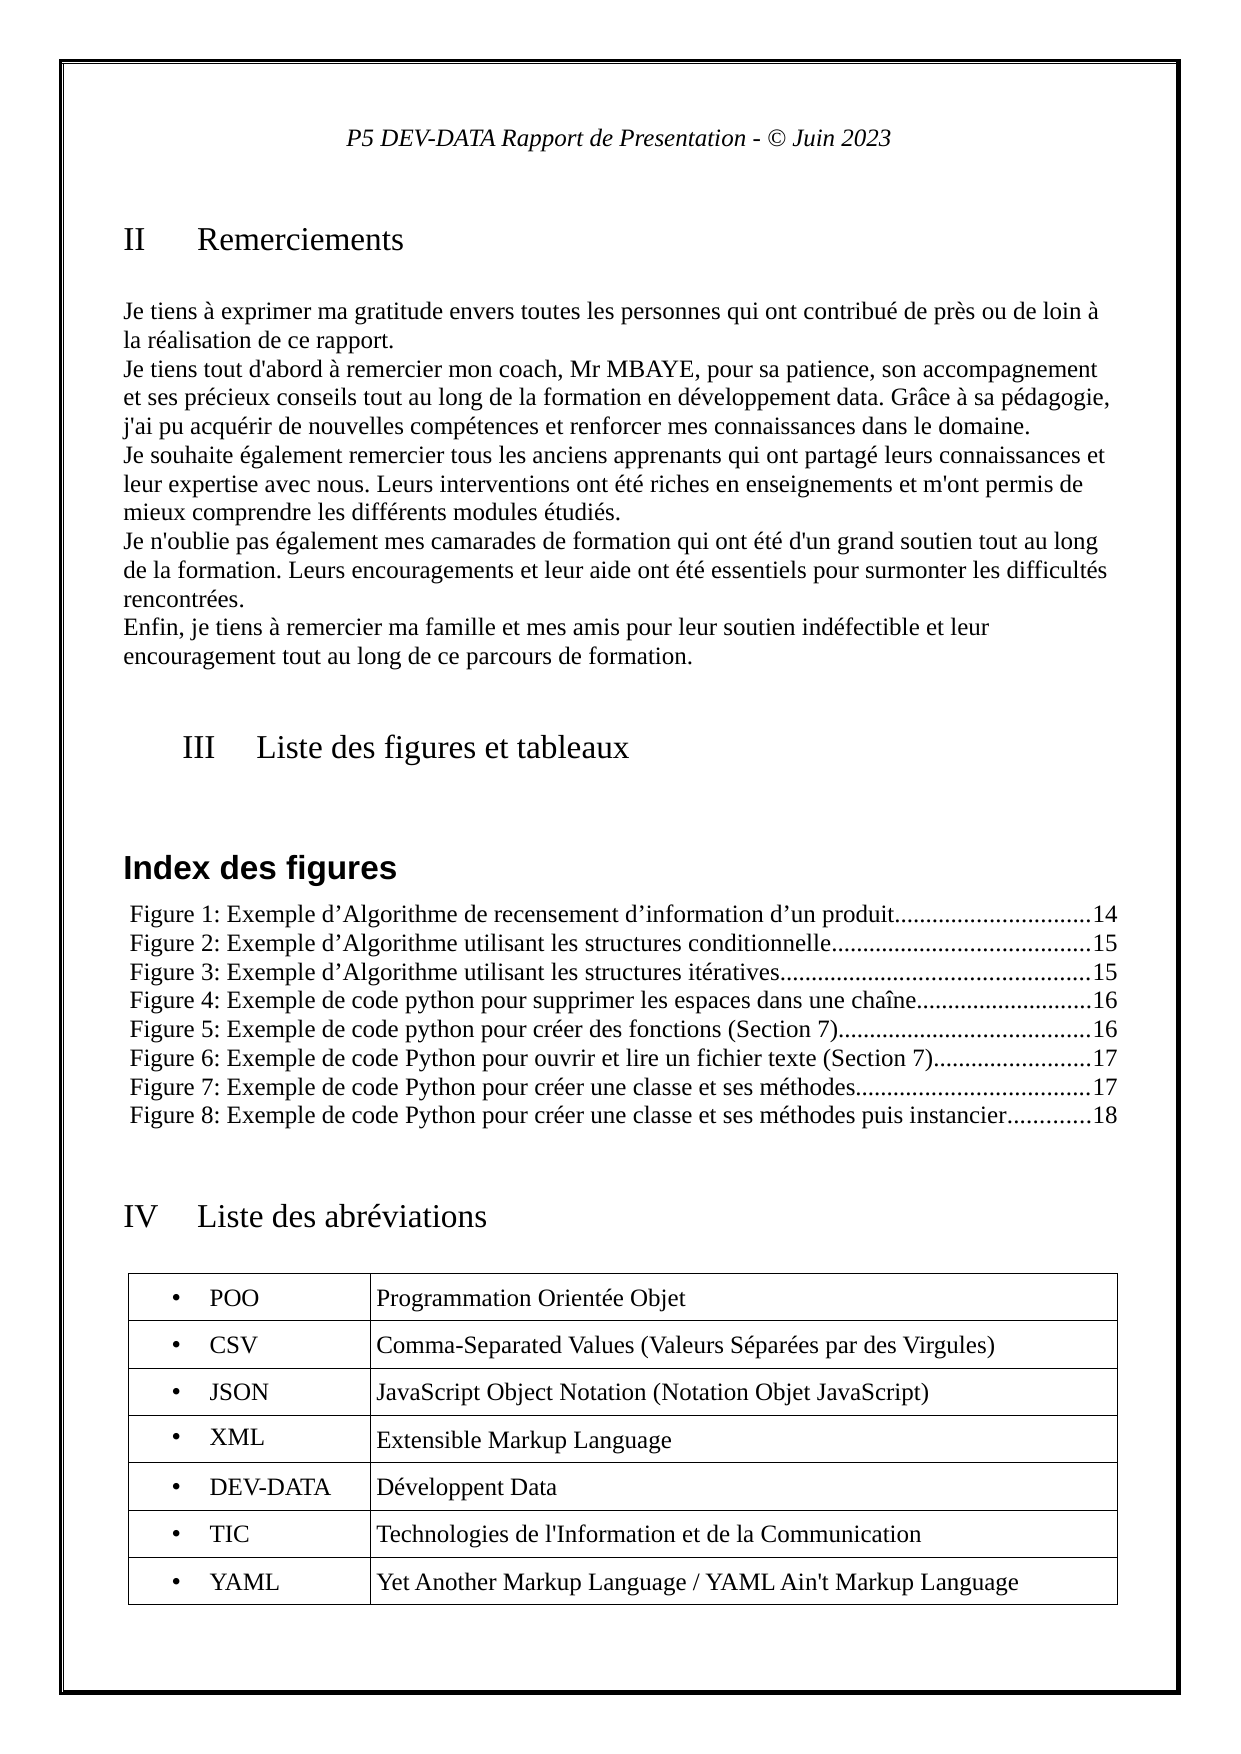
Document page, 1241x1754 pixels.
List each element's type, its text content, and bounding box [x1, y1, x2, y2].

table_header POO [129, 1274, 370, 1320]
text Je n'oublie pas également mes camarades de formation qui ont été d'un grand soutien tout au long de la formation. Leurs encouragements et leur aide ont été essentiels pour surmonter les difficultés rencontrées. [123, 526, 1117, 612]
table_cell DEV-DATA [129, 1463, 370, 1509]
text Figure 1: Exemple d’Algorithme de recensement d’information d’un produit 14 [123, 899, 1117, 928]
table_cell CSV [129, 1321, 370, 1368]
text Figure 3: Exemple d’Algorithme utilisant les structures itératives 15 [123, 957, 1117, 986]
text Figure 6: Exemple de code Python pour ouvrir et lire un fichier texte (Section 7) 17 [123, 1043, 1117, 1072]
subtitle Liste des figures et tableaux [182, 727, 1117, 766]
table_cell JavaScript Object Notation (Notation Objet JavaScript) [371, 1369, 1117, 1415]
table_cell XML [129, 1416, 370, 1462]
text Figure 2: Exemple d’Algorithme utilisant les structures conditionnelle 15 [123, 928, 1117, 957]
text Figure 7: Exemple de code Python pour créer une classe et ses méthodes 17 [123, 1072, 1117, 1101]
table_cell YAML [129, 1558, 370, 1604]
text Je tiens tout d'abord à remercier mon coach, Mr MBAYE, pour sa patience, son accompagnement et ses précieux conseils tout au long de la formation en développement data. Grâce à sa pédagogie, j'ai pu acquérir de nouvelles compétences et renforcer mes connaissances dans le domaine. [123, 354, 1117, 440]
table_cell Comma-Separated Values (Valeurs Séparées par des Virgules) [371, 1321, 1117, 1368]
table_cell Technologies de l'Information et de la Communication [371, 1511, 1117, 1557]
subtitle Liste des abréviations [123, 1196, 1117, 1235]
table_header Programmation Orientée Objet [371, 1274, 1117, 1320]
text Figure 4: Exemple de code python pour supprimer les espaces dans une chaîne 16 [123, 986, 1117, 1014]
table_cell Yet Another Markup Language / YAML Ain't Markup Language [371, 1558, 1117, 1604]
text Figure 5: Exemple de code python pour créer des fonctions (Section 7) 16 [123, 1014, 1117, 1043]
text Je souhaite également remercier tous les anciens apprenants qui ont partagé leurs connaissances et leur expertise avec nous. Leurs interventions ont été riches en enseignements et m'ont permis de mieux comprendre les différents modules étudiés. [123, 440, 1117, 526]
text Figure 8: Exemple de code Python pour créer une classe et ses méthodes puis instancier 18 [123, 1101, 1117, 1129]
subtitle Index des figures [123, 848, 1117, 887]
text Enfin, je tiens à remercier ma famille et mes amis pour leur soutien indéfectible et leur encouragement tout au long de ce parcours de formation. [123, 612, 1117, 670]
text Je tiens à exprimer ma gratitude envers toutes les personnes qui ont contribué de près ou de loin à la réalisation de ce rapport. [123, 296, 1117, 354]
table_cell Développent Data [371, 1463, 1117, 1509]
table_cell Extensible Markup Language [371, 1416, 1117, 1462]
table_cell JSON [129, 1369, 370, 1415]
table_cell TIC [129, 1511, 370, 1557]
subtitle Remerciements [123, 219, 1117, 258]
